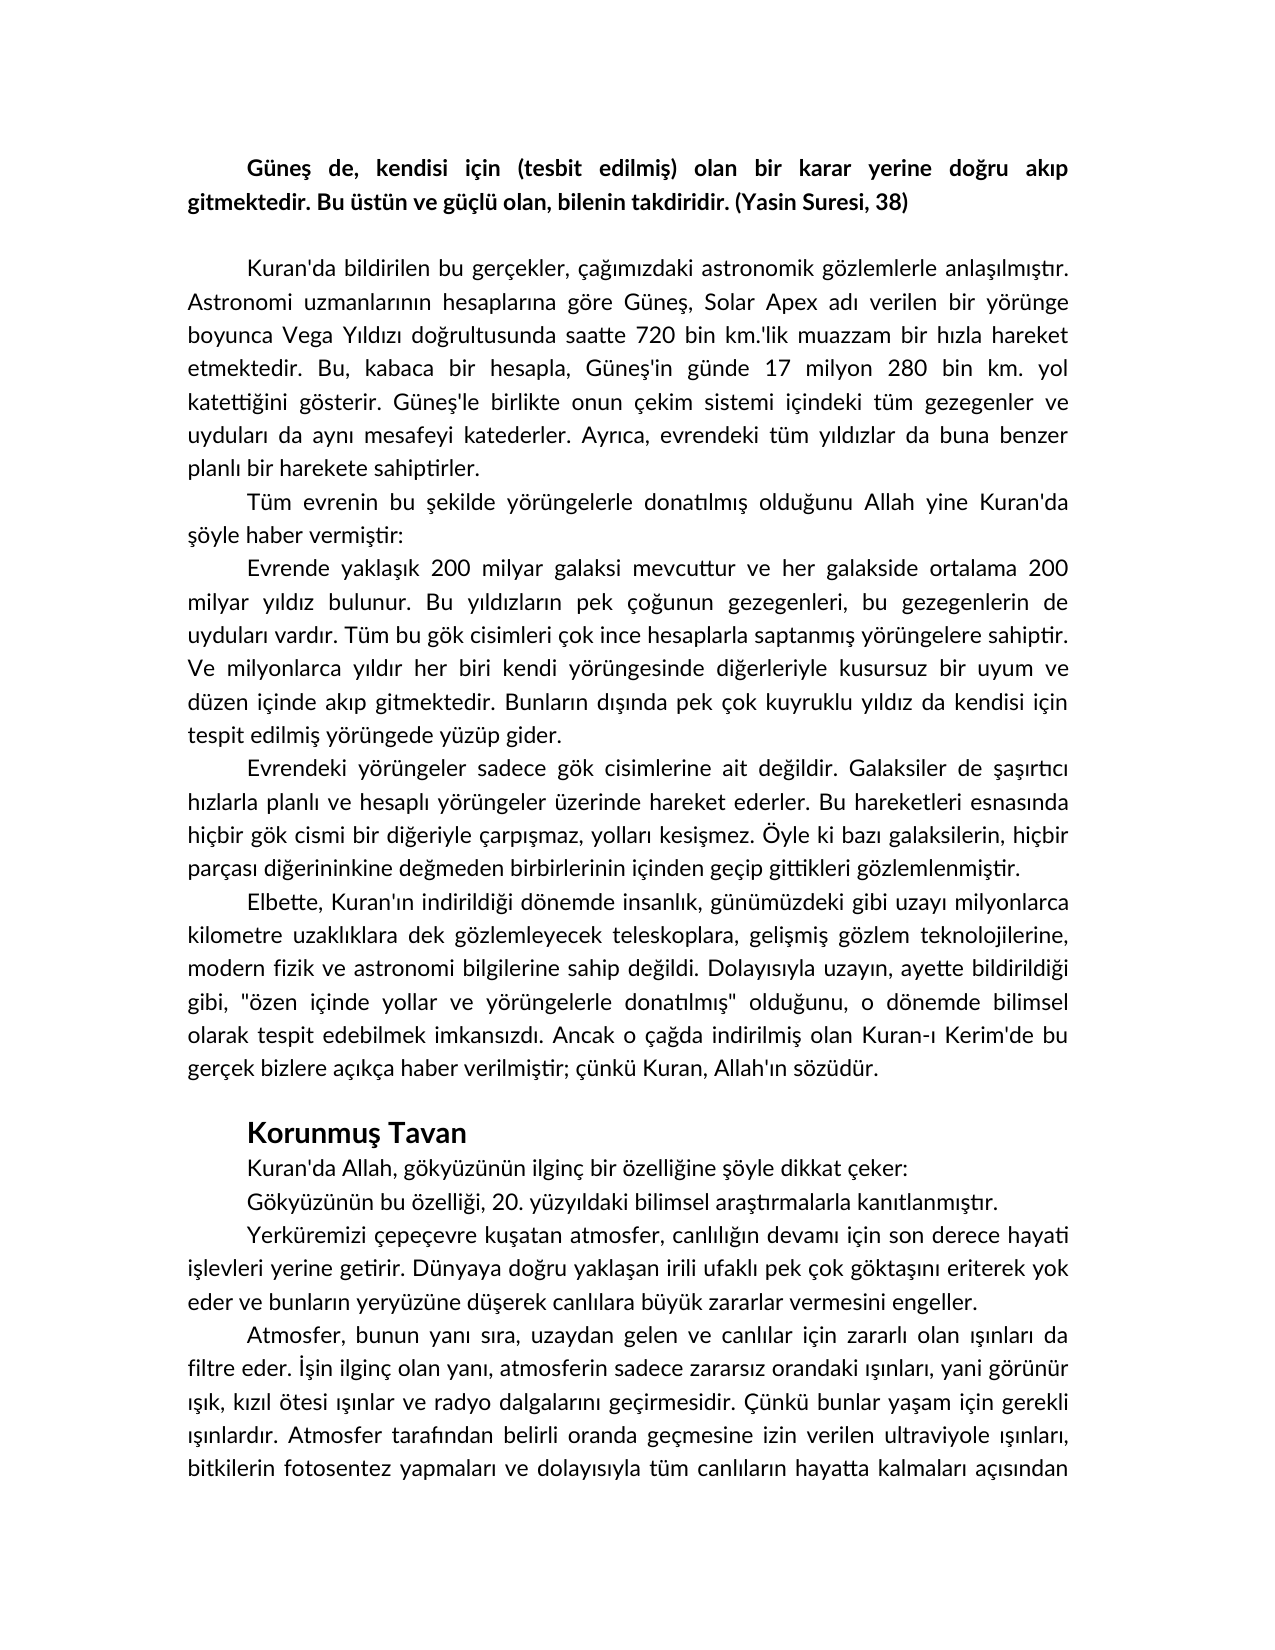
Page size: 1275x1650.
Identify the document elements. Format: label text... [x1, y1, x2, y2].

text Kuran'da Allah, gökyüzünün ilginç bir özelliğine şöyle dikkat çeker: [187, 1150, 1070, 1183]
text Gökyüzünün bu özelliği, 20. yüzyıldaki bilimsel araştırmalarla kanıtlanmıştır. [187, 1183, 1070, 1217]
text Yerküremizi çepeçevre kuşatan atmosfer, canlılığın devamı için son derece hayati işlevleri yerine getirir. Dünyaya doğru yaklaşan irili ufaklı pek çok göktaşını eriterek yok eder ve bunların yeryüzüne düşerek canlılara büyük zararlar vermesini engeller. [187, 1217, 1070, 1317]
text Atmosfer, bunun yanı sıra, uzaydan gelen ve canlılar için zararlı olan ışınları da filtre eder. İşin ilginç olan yanı, atmosferin sadece zararsız orandaki ışınları, yani görünür ışık, kızıl ötesi ışınlar ve radyo dalgalarını geçirmesidir. Çünkü bunlar yaşam için gerekli ışınlardır. Atmosfer tarafından belirli oranda geçmesine izin verilen ultraviyole ışınları, bitkilerin fotosentez yapmaları ve dolayısıyla tüm canlıların hayatta kalmaları açısından [187, 1317, 1070, 1483]
text Tüm evrenin bu şekilde yörüngelerle donatılmış olduğunu Allah yine Kuran'da şöyle haber vermiştir: [187, 483, 1070, 550]
text Evrende yaklaşık 200 milyar galaksi mevcuttur ve her galakside ortalama 200 milyar yıldız bulunur. Bu yıldızların pek çoğunun gezegenleri, bu gezegenlerin de uyduları vardır. Tüm bu gök cisimleri çok ince hesaplarla saptanmış yörüngelere sahiptir. Ve milyonlarca yıldır her biri kendi yörüngesinde diğerleriyle kusursuz bir uyum ve düzen içinde akıp gitmektedir. Bunların dışında pek çok kuyruklu yıldız da kendisi için tespit edilmiş yörüngede yüzüp gider. [187, 550, 1070, 750]
text Kuran'da bildirilen bu gerçekler, çağımızdaki astronomik gözlemlerle anlaşılmıştır. Astronomi uzmanlarının hesaplarına göre Güneş, Solar Apex adı verilen bir yörünge boyunca Vega Yıldızı doğrultusunda saatte 720 bin km.'lik muazzam bir hızla hareket etmektedir. Bu, kabaca bir hesapla, Güneş'in günde 17 milyon 280 bin km. yol katettiğini gösterir. Güneş'le birlikte onun çekim sistemi içindeki tüm gezegenler ve uyduları da aynı mesafeyi katederler. Ayrıca, evrendeki tüm yıldızlar da buna benzer planlı bir harekete sahiptirler. [187, 250, 1070, 483]
text Güneş de, kendisi için (tesbit edilmiş) olan bir karar yerine doğru akıp gitmektedir. Bu üstün ve güçlü olan, bilenin takdiridir. (Yasin Suresi, 38) [187, 150, 1070, 217]
text Korunmuş Tavan [187, 1117, 1070, 1150]
text Elbette, Kuran'ın indirildiği dönemde insanlık, günümüzdeki gibi uzayı milyonlarca kilometre uzaklıklara dek gözlemleyecek teleskoplara, gelişmiş gözlem teknolojilerine, modern fizik ve astronomi bilgilerine sahip değildi. Dolayısıyla uzayın, ayette bildirildiği gibi, "özen içinde yollar ve yörüngelerle donatılmış" olduğunu, o dönemde bilimsel olarak tespit edebilmek imkansızdı. Ancak o çağda indirilmiş olan Kuran-ı Kerim'de bu gerçek bizlere açıkça haber verilmiştir; çünkü Kuran, Allah'ın sözüdür. [187, 883, 1070, 1083]
text Evrendeki yörüngeler sadece gök cisimlerine ait değildir. Galaksiler de şaşırtıcı hızlarla planlı ve hesaplı yörüngeler üzerinde hareket ederler. Bu hareketleri esnasında hiçbir gök cismi bir diğeriyle çarpışmaz, yolları kesişmez. Öyle ki bazı galaksilerin, hiçbir parçası diğerininkine değmeden birbirlerinin içinden geçip gittikleri gözlemlenmiştir. [187, 750, 1070, 883]
